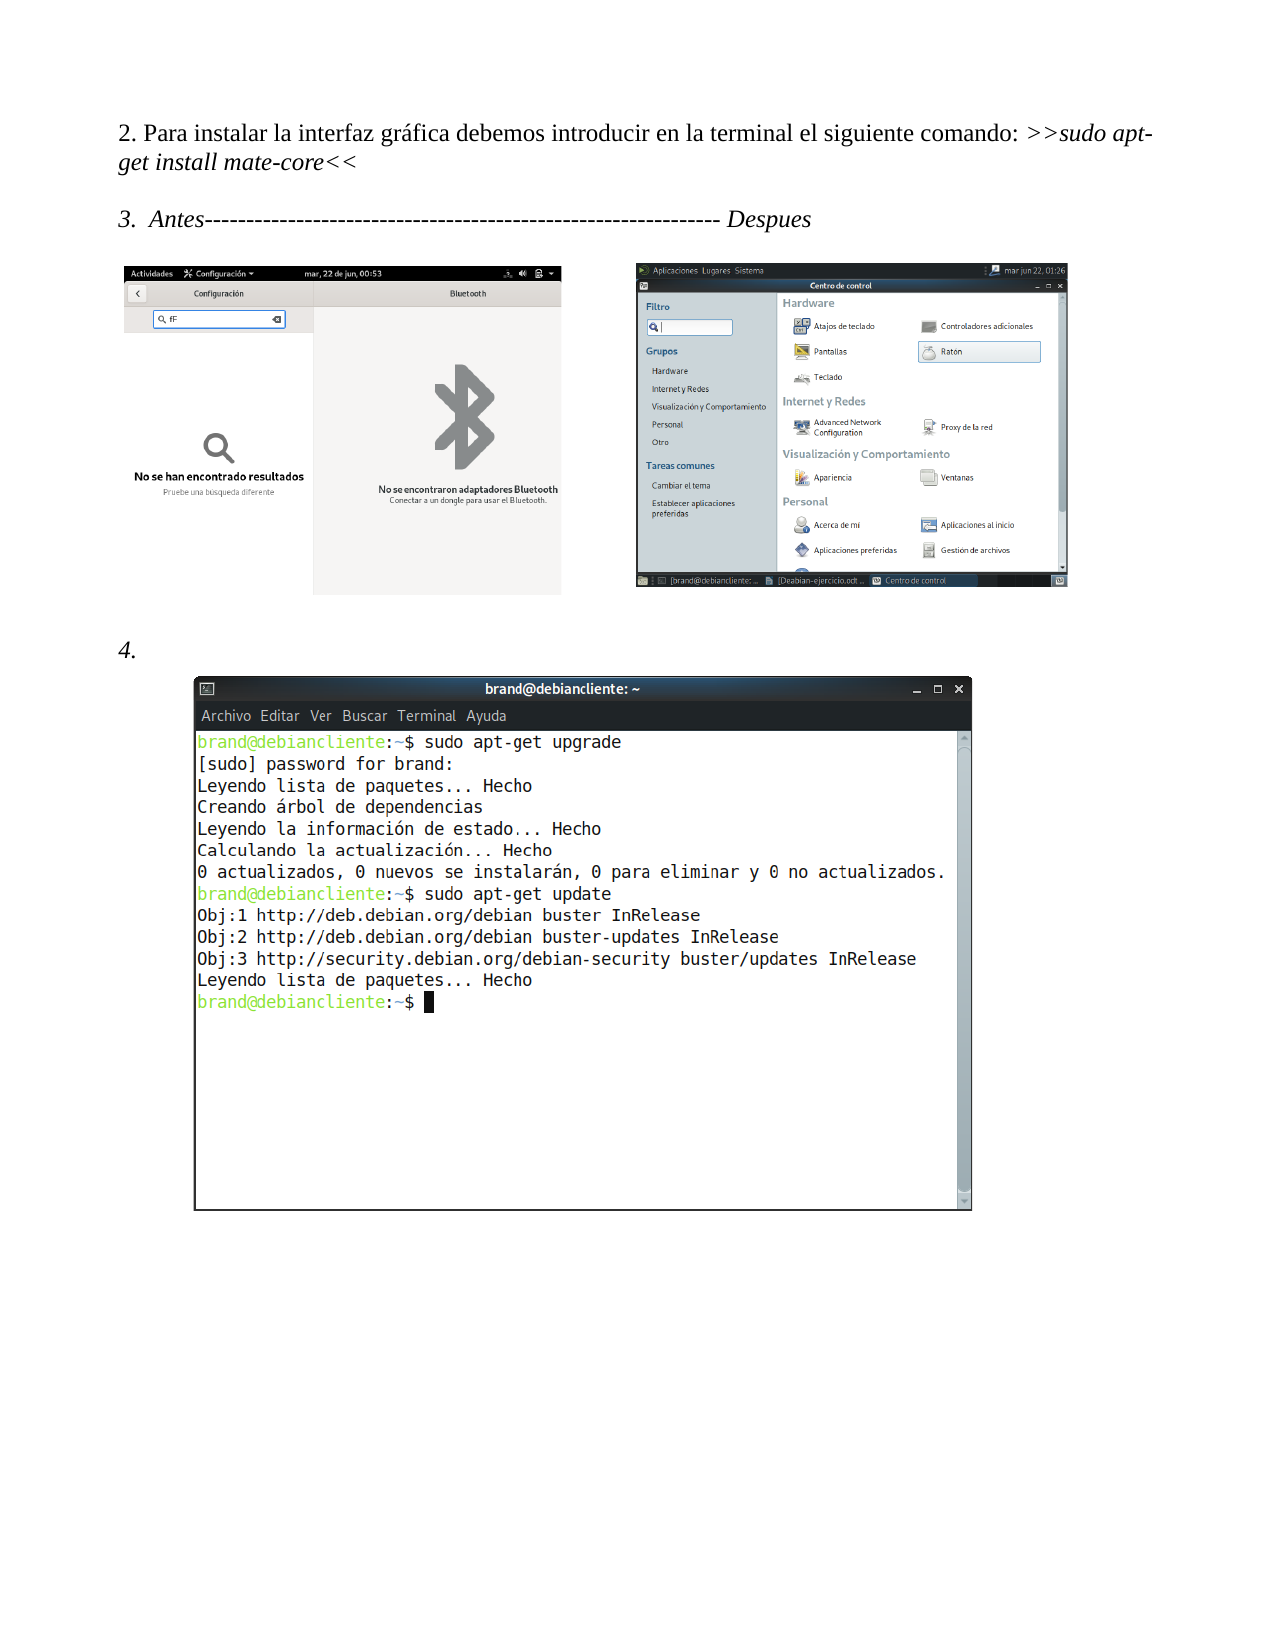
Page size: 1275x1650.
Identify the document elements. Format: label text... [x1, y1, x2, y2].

picture [124, 266, 562, 595]
text 4. [118, 636, 1157, 664]
text 3. Antes-------------------------------------------------------------- Despues [118, 204, 1157, 233]
text 2. Para instalar la interfaz gráfica debemos introducir en la terminal el siguiente comando: >>sudo apt-get install mate-core<< [118, 118, 1157, 176]
picture [636, 263, 1068, 587]
picture [193, 676, 973, 1211]
